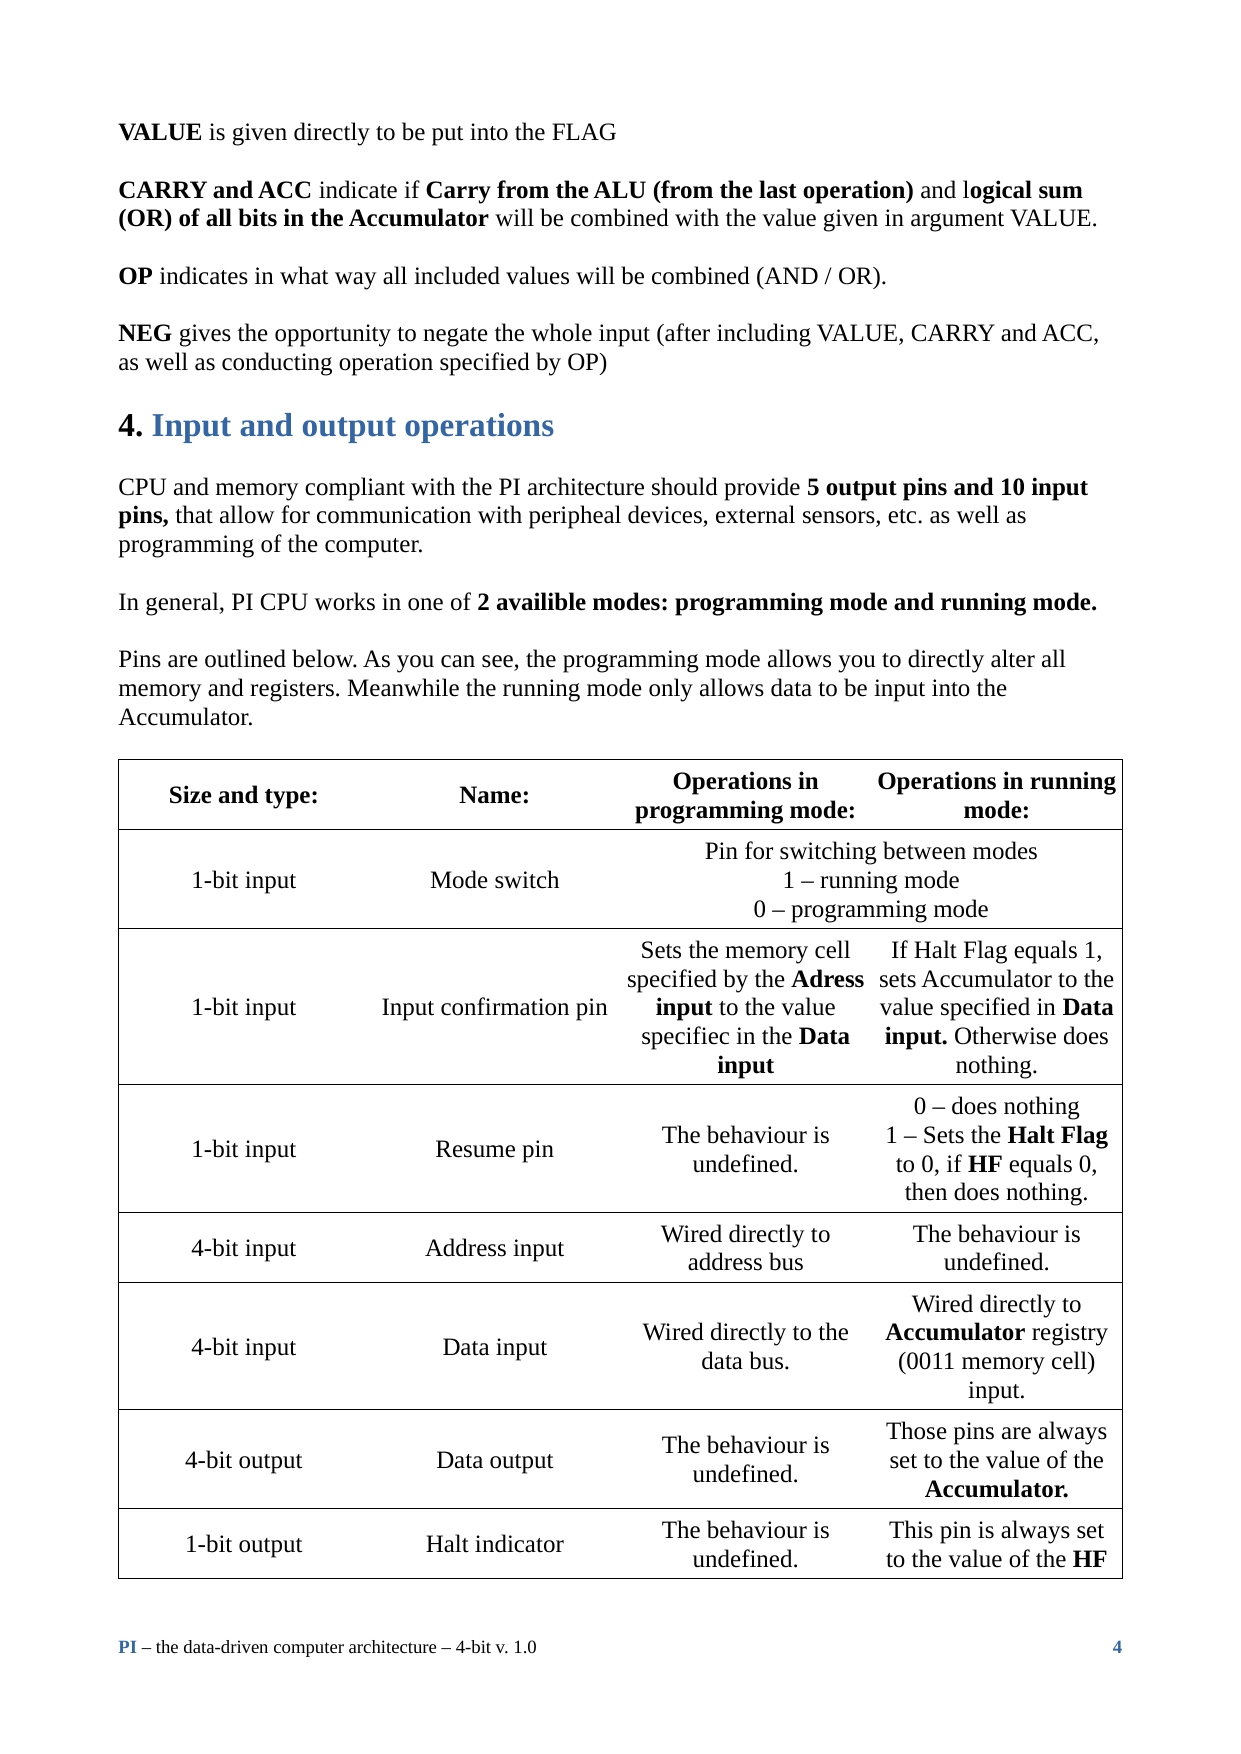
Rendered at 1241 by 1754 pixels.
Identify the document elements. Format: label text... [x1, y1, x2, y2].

text 4. Input and output operations [118, 405, 1122, 443]
table_cell Address input [369, 1213, 620, 1282]
text CARRY and ACC indicate if Carry from the ALU (from the last operation) and logical sum (OR) of all bits in the Accumulator will be combined with the value given in argument VALUE. [118, 175, 1122, 232]
table_cell 1-bit input [119, 929, 369, 1084]
table_cell Mode switch [369, 830, 620, 928]
table_cell 4-bit input [119, 1213, 369, 1282]
table_cell Wired directly to the data bus. [620, 1283, 871, 1409]
table_cell Input confirmation pin [369, 929, 620, 1084]
table_cell This pin is always set to the value of the HF [871, 1509, 1122, 1578]
table_header Size and type: [119, 760, 369, 829]
text VALUE is given directly to be put into the FLAG [118, 117, 1122, 146]
text In general, PI CPU works in one of 2 availible modes: programming mode and running mode. [118, 587, 1122, 616]
table_header Name: [369, 760, 620, 829]
table_cell 0 – does nothing 1 – Sets the Halt Flag to 0, if HF equals 0, then does nothing. [871, 1085, 1122, 1212]
table_cell 1-bit input [119, 830, 369, 928]
table_cell The behaviour is undefined. [620, 1410, 871, 1508]
table_cell Data input [369, 1283, 620, 1409]
text CPU and memory compliant with the PI architecture should provide 5 output pins and 10 input pins, that allow for communication with peripheal devices, external sensors, etc. as well as programming of the computer. [118, 472, 1122, 558]
table_cell Sets the memory cell specified by the Adress input to the value specifiec in the Data input [620, 929, 871, 1084]
table_header Operations in programming mode: [620, 760, 871, 829]
table_cell Data output [369, 1410, 620, 1508]
text OP indicates in what way all included values will be combined (AND / OR). [118, 261, 1122, 290]
table_cell 1-bit input [119, 1085, 369, 1212]
table_cell Pin for switching between modes 1 – running mode 0 – programming mode [620, 830, 1122, 928]
table_cell If Halt Flag equals 1, sets Accumulator to the value specified in Data input. Otherwise does nothing. [871, 929, 1122, 1084]
table_cell The behaviour is undefined. [620, 1085, 871, 1212]
text Pins are outlined below. As you can see, the programming mode allows you to directly alter all memory and registers. Meanwhile the running mode only allows data to be input into the Accumulator. [118, 644, 1122, 731]
table_cell 4-bit input [119, 1283, 369, 1409]
table_header Operations in running mode: [871, 760, 1122, 829]
table_cell The behaviour is undefined. [871, 1213, 1122, 1282]
table_cell Resume pin [369, 1085, 620, 1212]
table_cell Wired directly to Accumulator registry (0011 memory cell) input. [871, 1283, 1122, 1409]
table_cell Those pins are always set to the value of the Accumulator. [871, 1410, 1122, 1508]
table_cell Wired directly to address bus [620, 1213, 871, 1282]
table_cell The behaviour is undefined. [620, 1509, 871, 1578]
table_cell 1-bit output [119, 1509, 369, 1578]
table_cell 4-bit output [119, 1410, 369, 1508]
text NEG gives the opportunity to negate the whole input (after including VALUE, CARRY and ACC, as well as conducting operation specified by OP) [118, 318, 1122, 376]
table_cell Halt indicator [369, 1509, 620, 1578]
